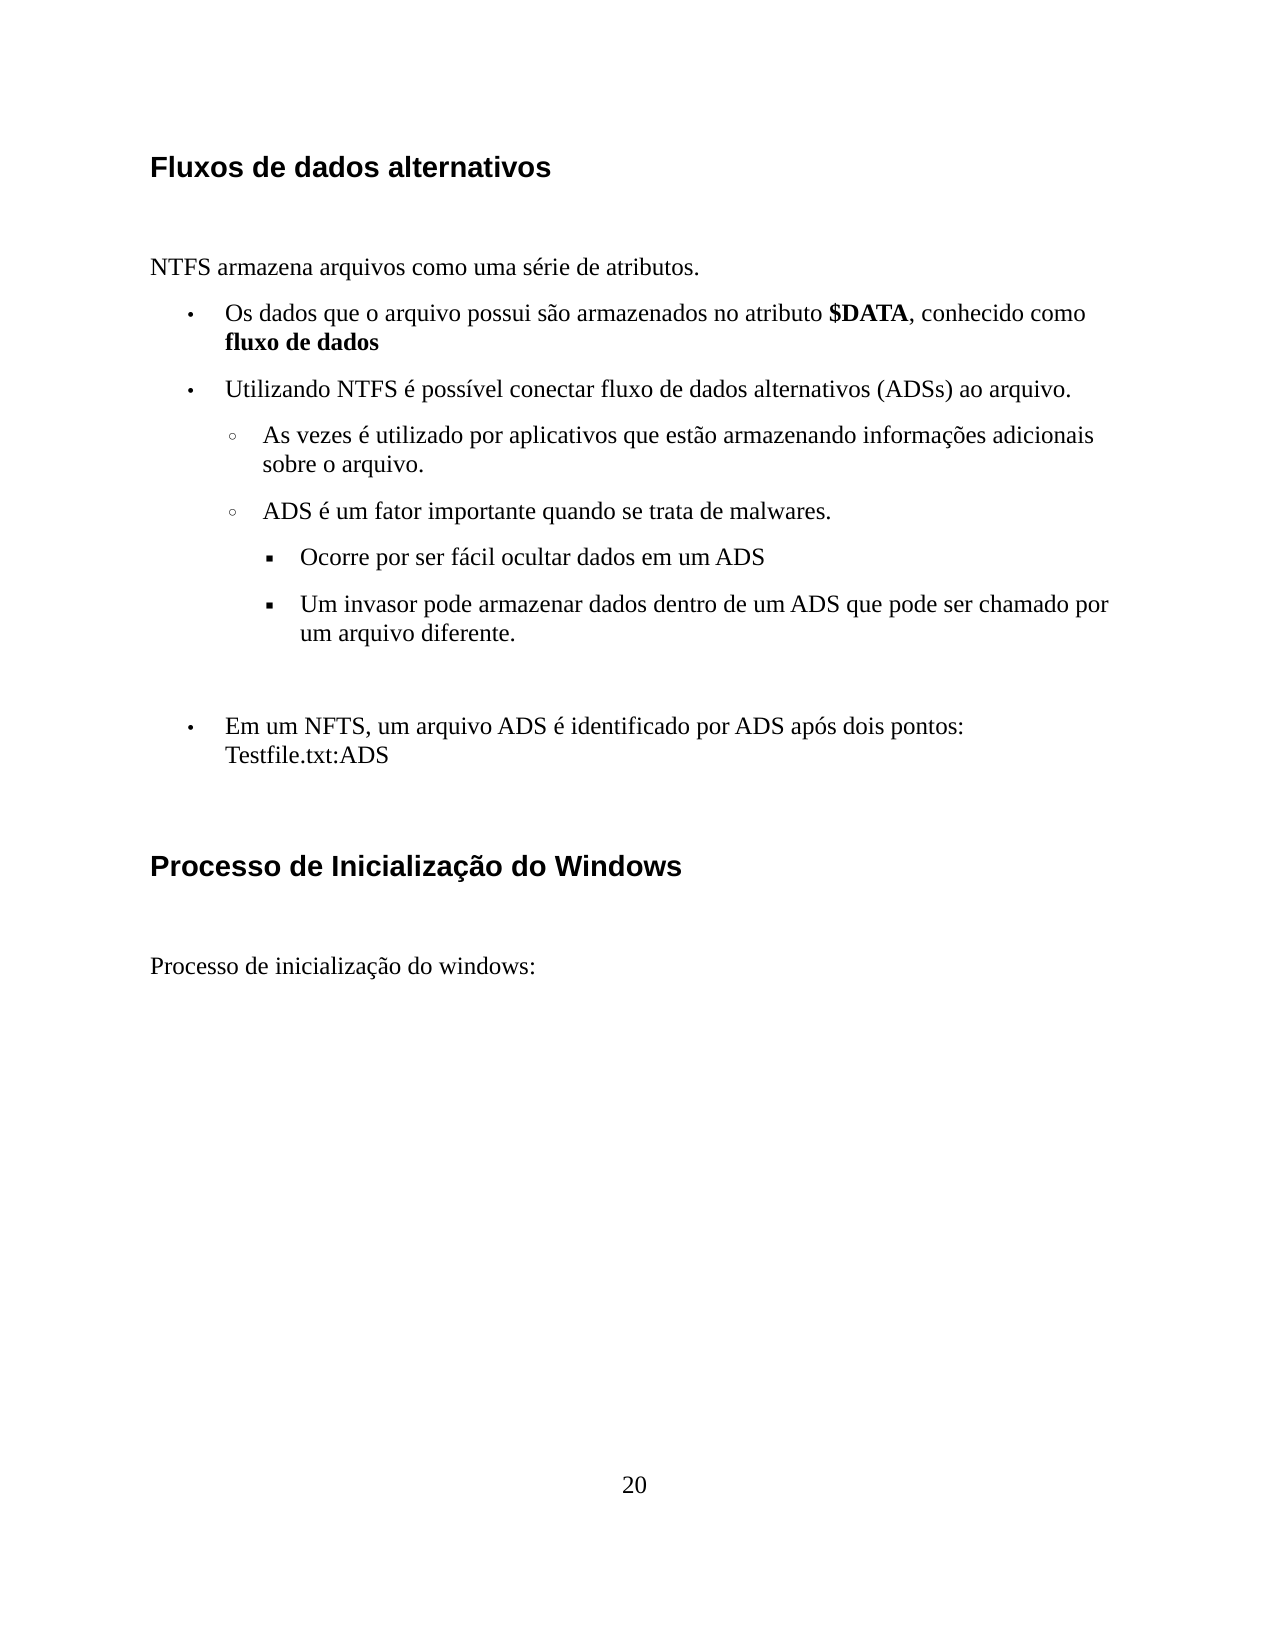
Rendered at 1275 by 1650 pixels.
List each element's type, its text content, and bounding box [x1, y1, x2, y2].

list Em um NFTS, um arquivo ADS é identificado por ADS após dois pontos: Testfile.txt:ADS [187, 711, 1125, 769]
list Um invasor pode armazenar dados dentro de um ADS que pode ser chamado por um arquivo diferente. [262, 589, 1125, 647]
subtitle Fluxos de dados alternativos [150, 150, 1125, 183]
list As vezes é utilizado por aplicativos que estão armazenando informações adicionais sobre o arquivo. [225, 420, 1125, 478]
text NTFS armazena arquivos como uma série de atributos. [150, 252, 1125, 280]
list Ocorre por ser fácil ocultar dados em um ADS [262, 542, 1125, 571]
list Utilizando NTFS é possível conectar fluxo de dados alternativos (ADSs) ao arquivo. [187, 374, 1125, 402]
list ADS é um fator importante quando se trata de malwares. [225, 496, 1125, 524]
text Processo de inicialização do windows: [150, 951, 1125, 980]
subtitle Processo de Inicialização do Windows [150, 849, 1125, 883]
list Os dados que o arquivo possui são armazenados no atributo $DATA, conhecido como fluxo de dados [187, 298, 1125, 356]
